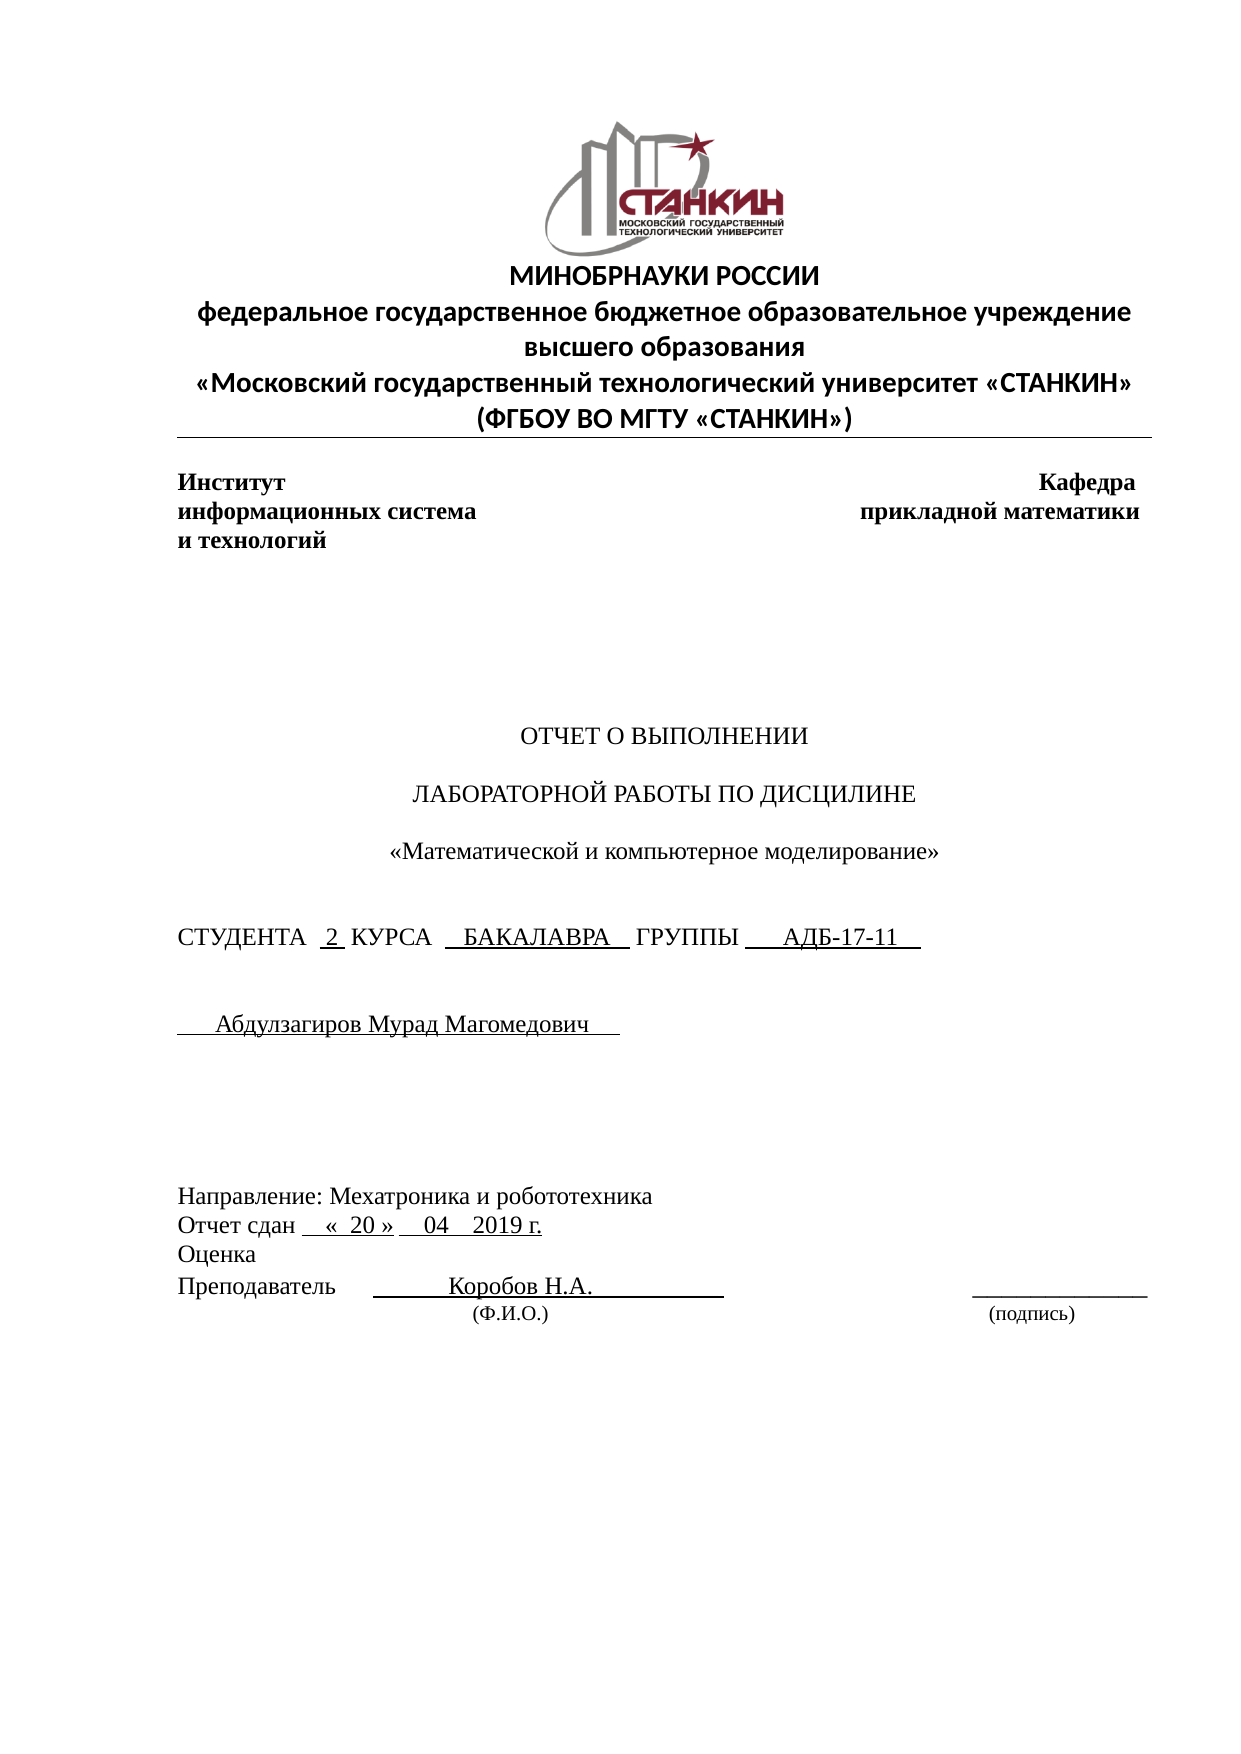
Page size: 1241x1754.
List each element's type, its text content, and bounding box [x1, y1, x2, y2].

text высшего образования [177, 328, 1152, 364]
text «Московский государственный технологический университет «СТАНКИН» [177, 364, 1152, 400]
text федеральное государственное бюджетное образовательное учреждение [177, 293, 1152, 328]
text ЛАБОРАТОРНОЙ РАБОТЫ ПО ДИСЦИЛИНЕ [177, 779, 1152, 807]
text и технологий [177, 525, 1152, 553]
text ОТЧЕТ О ВЫПОЛНЕНИИ [177, 721, 1152, 750]
text «Математической и компьютерное моделирование» [177, 836, 1152, 865]
text (Ф.И.О.) (подпись) [398, 1301, 1152, 1325]
text Преподаватель Коробов Н.А.__________ ____________ [177, 1267, 1152, 1301]
text СТУДЕНТА 2 КУРСА БАКАЛАВРА ГРУППЫ АДБ-17-11 [177, 922, 1152, 951]
text Оценка [177, 1239, 1152, 1267]
text (ФГБОУ ВО МГТУ «СТАНКИН») [177, 400, 1152, 437]
text Институт Кафедра [177, 467, 1152, 496]
text Отчет сдан « 20 » 04 2019 г. [177, 1210, 1152, 1239]
text Абдулзагиров Мурад Магомедович [177, 1009, 1152, 1037]
text МИНОБРНАУКИ РОССИИ [177, 257, 1152, 293]
text Направление: Мехатроника и робототехника [177, 1181, 1152, 1210]
text информационных система прикладной математики [177, 496, 1152, 525]
